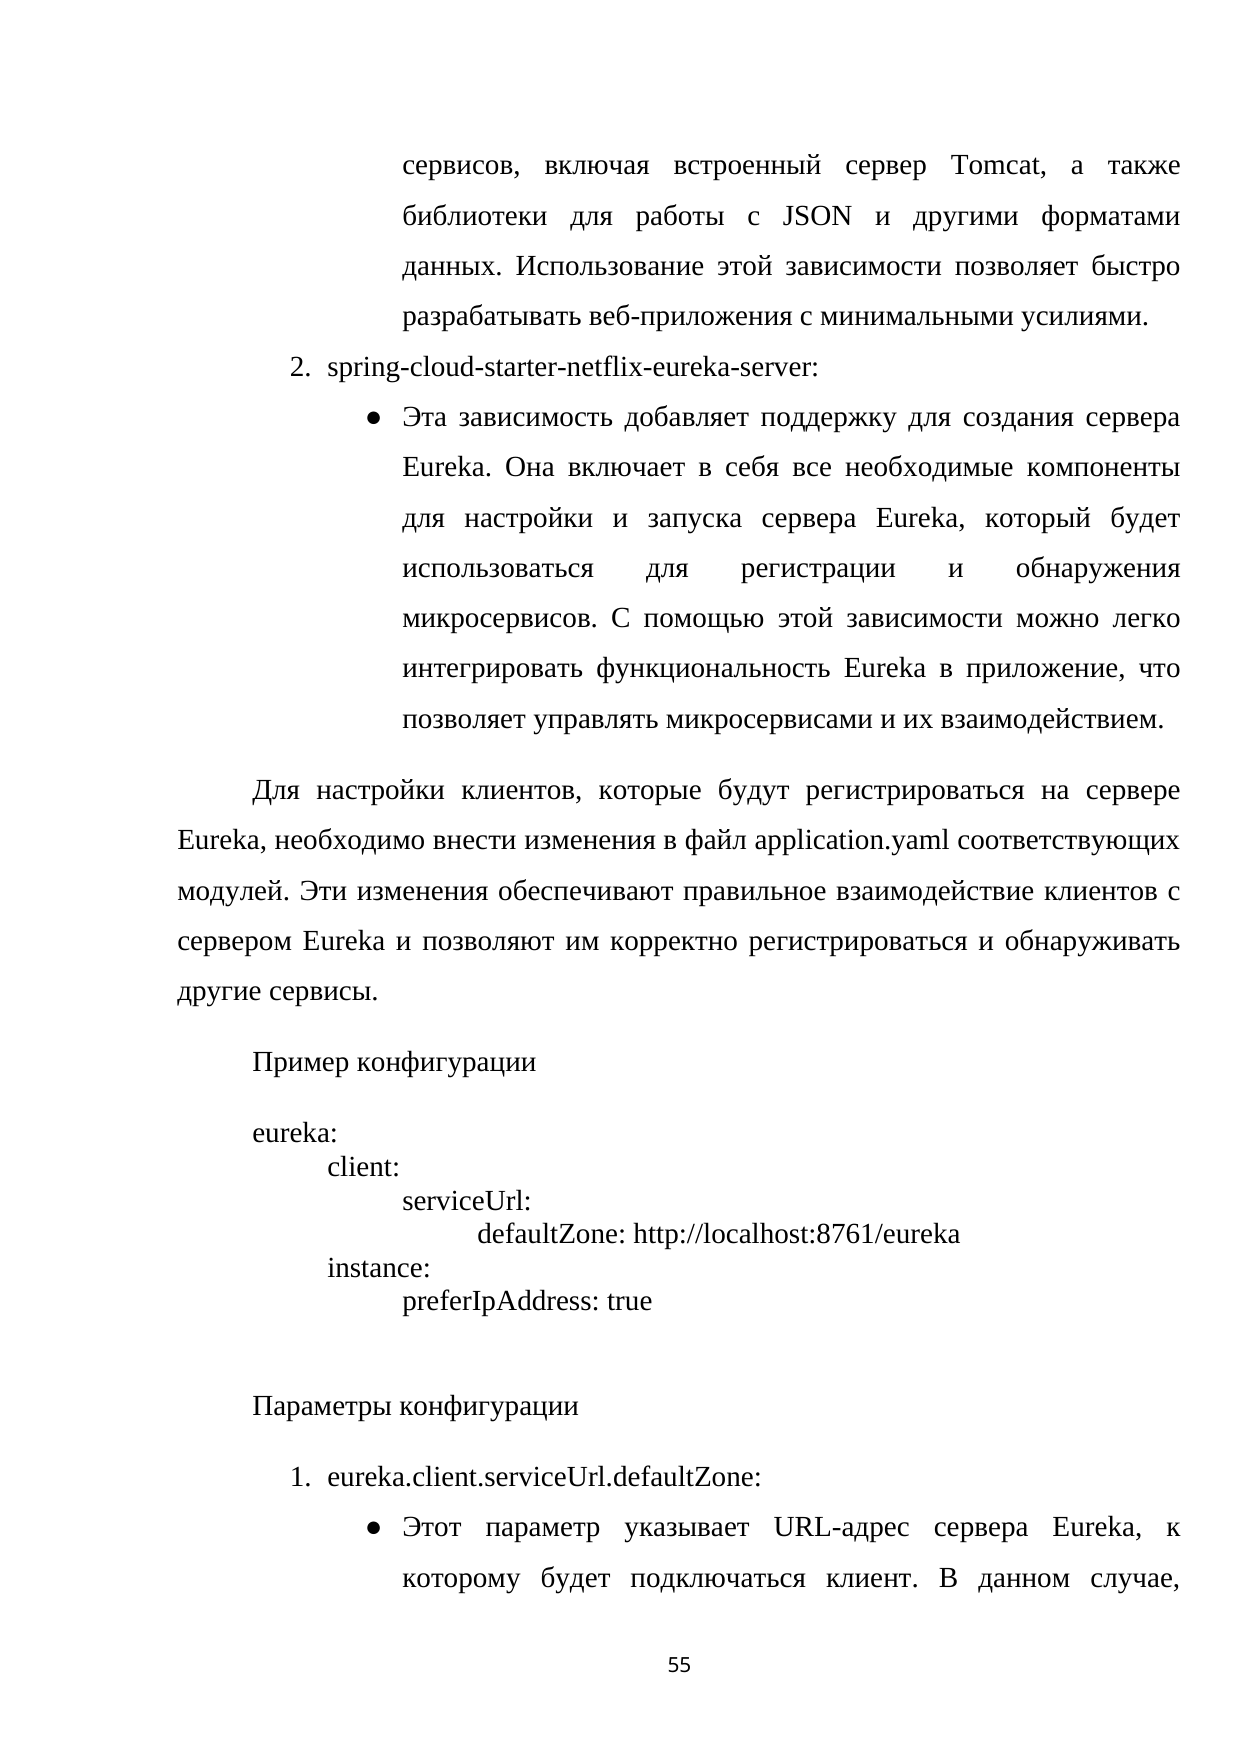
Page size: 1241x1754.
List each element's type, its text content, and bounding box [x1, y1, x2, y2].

text preferIpAddress: true [327, 1283, 1181, 1317]
list Этот параметр указывает URL-адрес сервера Eureka, к которому будет подключаться клиент. В данном случае, [364, 1509, 1181, 1593]
text Параметры конфигурации [177, 1388, 1181, 1422]
list Эта зависимость добавляет поддержку для создания сервера Eureka. Она включает в себя все необходимые компоненты для настройки и запуска сервера Eureka, который будет использоваться для регистрации и обнаружения микросервисов. С помощью этой зависимости можно легко интегрировать функциональность Eureka в приложение, что позволяет управлять микросервисами и их взаимодействием. [364, 399, 1181, 734]
text eureka: [177, 1116, 1181, 1149]
text Для настройки клиентов, которые будут регистрироваться на сервере Eureka, необходимо внести изменения в файл application.yaml соответствующих модулей. Эти изменения обеспечивают правильное взаимодействие клиентов с сервером Eureka и позволяют им корректно регистрироваться и обнаруживать другие сервисы. [177, 772, 1181, 1007]
text defaultZone: http://localhost:8761/eureka [402, 1216, 1181, 1250]
list сервисов, включая встроенный сервер Tomcat, а также библиотеки для работы с JSON и другими форматами данных. Использование этой зависимости позволяет быстро разрабатывать веб-приложения с минимальными усилиями. [364, 147, 1181, 332]
text Пример конфигурации [177, 1044, 1181, 1078]
text serviceUrl: [327, 1183, 1181, 1216]
list spring-cloud-starter-netflix-eureka-server: [289, 349, 1181, 382]
text instance: [252, 1250, 1181, 1283]
text client: [252, 1149, 1181, 1183]
list eureka.client.serviceUrl.defaultZone: [289, 1459, 1181, 1493]
